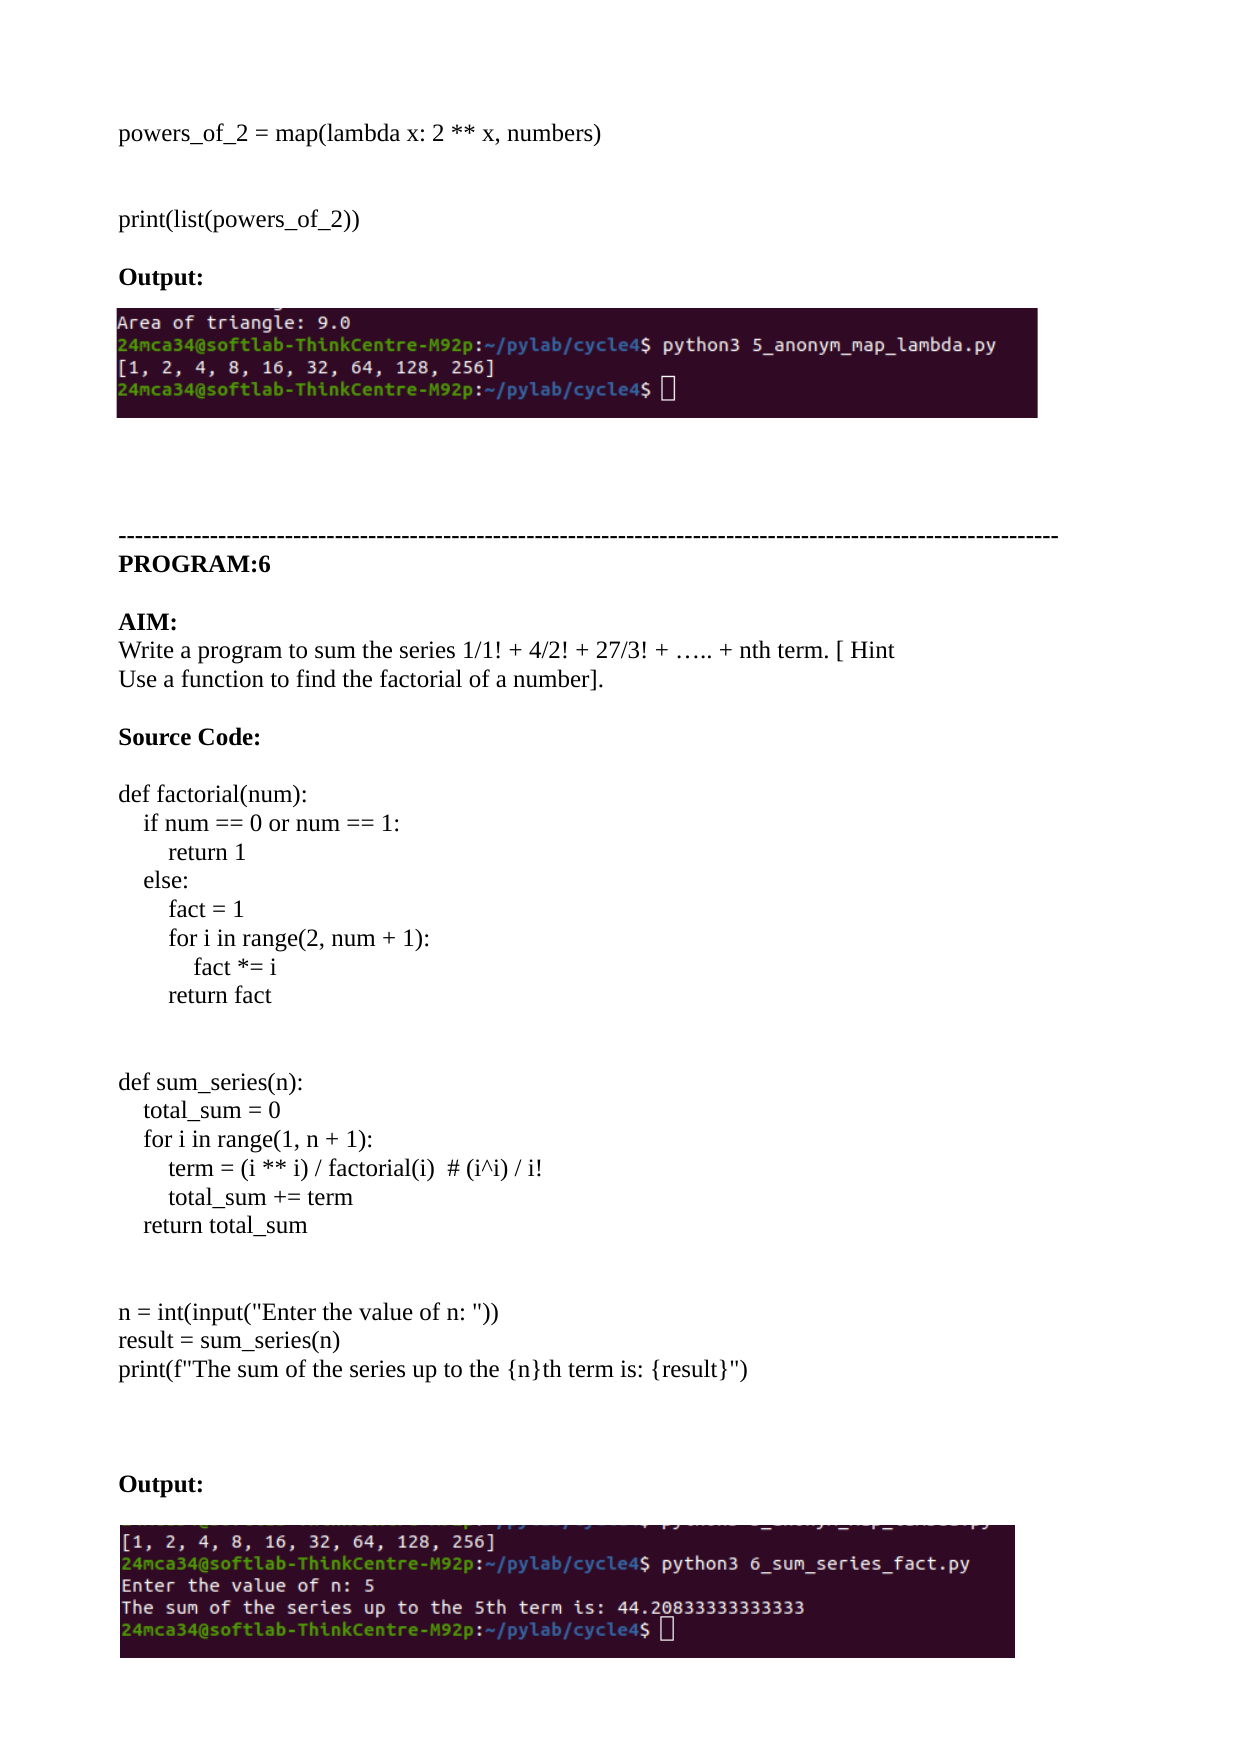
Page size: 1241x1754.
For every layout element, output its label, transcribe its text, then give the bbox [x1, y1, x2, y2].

text return 1 [118, 837, 1122, 866]
text fact *= i [118, 952, 1122, 981]
text result = sum_series(n) [118, 1326, 1122, 1354]
text fact = 1 [118, 894, 1122, 923]
text def sum_series(n): [118, 1067, 1122, 1096]
text else: [118, 866, 1122, 894]
text for i in range(2, num + 1): [118, 923, 1122, 952]
text AIM: [118, 607, 1122, 636]
text print(f"The sum of the series up to the {n}th term is: {result}") [118, 1354, 1122, 1383]
text print(list(powers_of_2)) [118, 204, 1122, 233]
text if num == 0 or num == 1: [118, 808, 1122, 837]
text Source Code: [118, 722, 1122, 751]
text return fact [118, 981, 1122, 1009]
text n = int(input("Enter the value of n: ")) [118, 1297, 1122, 1326]
text return total_sum [118, 1211, 1122, 1239]
text powers_of_2 = map(lambda x: 2 ** x, numbers) [118, 118, 1122, 147]
text PROGRAM:6 [118, 549, 1122, 578]
text total_sum = 0 [118, 1096, 1122, 1124]
text for i in range(1, n + 1): [118, 1124, 1122, 1153]
text Use a function to find the factorial of a number]. [118, 664, 1122, 693]
text term = (i ** i) / factorial(i) # (i^i) / i! [118, 1153, 1122, 1182]
text Output: [118, 262, 1122, 291]
text ----------------------------------------------------------------------------------------------------------------- [118, 521, 1122, 549]
text Write a program to sum the series 1/1! + 4/2! + 27/3! + ….. + nth term. [ Hint [118, 636, 1122, 664]
text Output: [118, 1469, 1122, 1498]
text def factorial(num): [118, 779, 1122, 808]
text total_sum += term [118, 1182, 1122, 1211]
